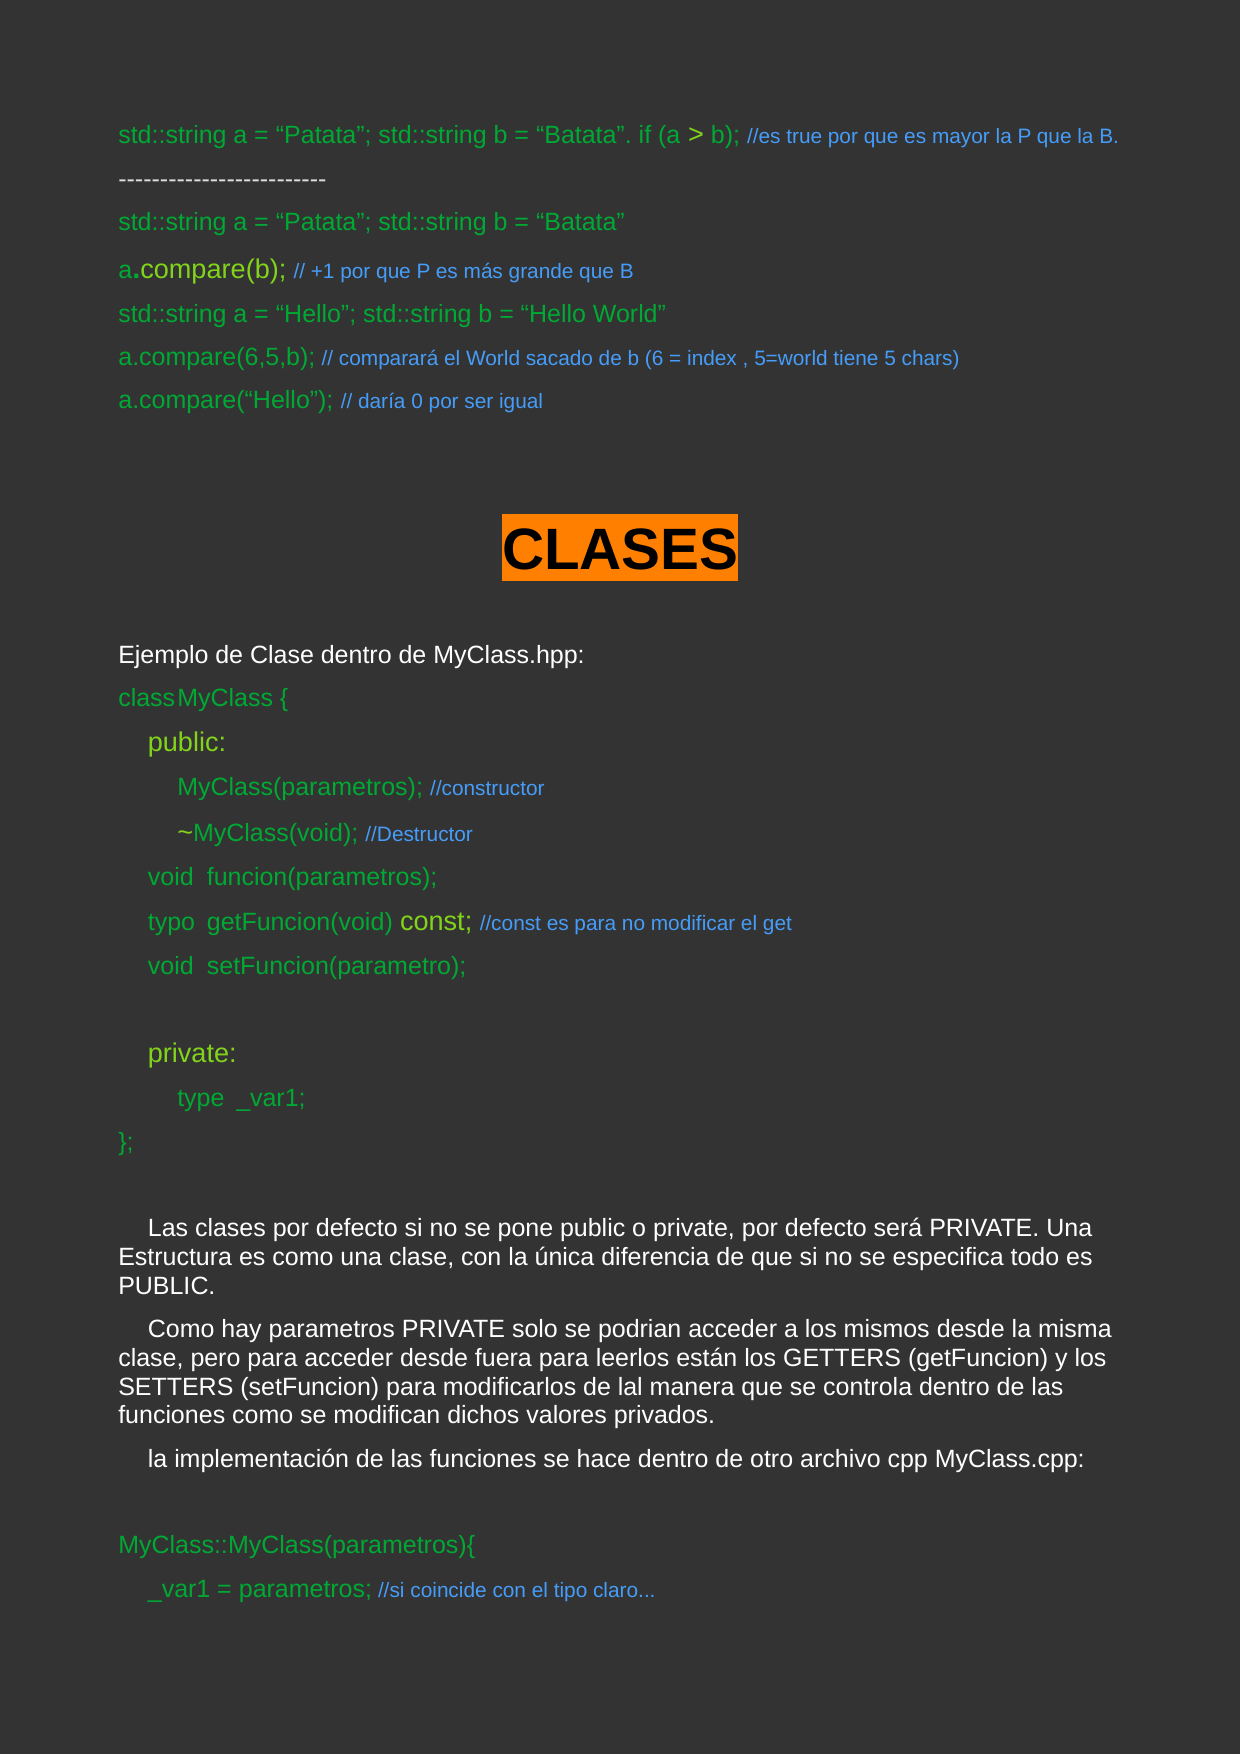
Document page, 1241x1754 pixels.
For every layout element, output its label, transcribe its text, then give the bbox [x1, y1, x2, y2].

text MyClass::MyClass(parametros){ [118, 1530, 1122, 1559]
text public: [118, 726, 1122, 758]
text la implementación de las funciones se hace dentro de otro archivo cpp MyClass.cpp: [118, 1443, 1122, 1472]
text std::string a = “Patata”; std::string b = “Batata” [118, 207, 1122, 236]
text typo getFuncion(void) const; //const es para no modificar el get [118, 905, 1122, 936]
text type _var1; [118, 1083, 1122, 1112]
text Las clases por defecto si no se pone public o private, por defecto será PRIVATE. Una Estructura es como una clase, con la única diferencia de que si no se especifica todo es PUBLIC. [118, 1213, 1122, 1299]
text std::string a = “Hello”; std::string b = “Hello World” [118, 299, 1122, 327]
text ------------------------- [118, 164, 1122, 193]
text MyClass(parametros); //constructor [118, 772, 1122, 801]
text void funcion(parametros); [118, 861, 1122, 890]
text }; [118, 1126, 1122, 1155]
text a.compare(“Hello”); // daría 0 por ser igual [118, 385, 1122, 414]
text std::string a = “Patata”; std::string b = “Batata”. if (a > b); //es true por que es mayor la P que la B. [118, 118, 1122, 149]
text a.compare(b); // +1 por que P es más grande que B [118, 251, 1122, 284]
text Como hay parametros PRIVATE solo se podrian acceder a los mismos desde la misma clase, pero para acceder desde fuera para leerlos están los GETTERS (getFuncion) y los SETTERS (setFuncion) para modificarlos de lal manera que se controla dentro de las funciones como se modifican dichos valores privados. [118, 1314, 1122, 1429]
text private: [118, 1037, 1122, 1068]
text class MyClass { [118, 683, 1122, 712]
text void setFuncion(parametro); [118, 951, 1122, 979]
text _var1 = parametros; //si coincide con el tipo claro... [118, 1573, 1122, 1602]
text ~MyClass(void); //Destructor [118, 816, 1122, 847]
title CLASES [118, 514, 1122, 581]
text Ejemplo de Clase dentro de MyClass.hpp: [118, 640, 1122, 668]
text a.compare(6,5,b); // comparará el World sacado de b (6 = index , 5=world tiene 5 chars) [118, 342, 1122, 371]
